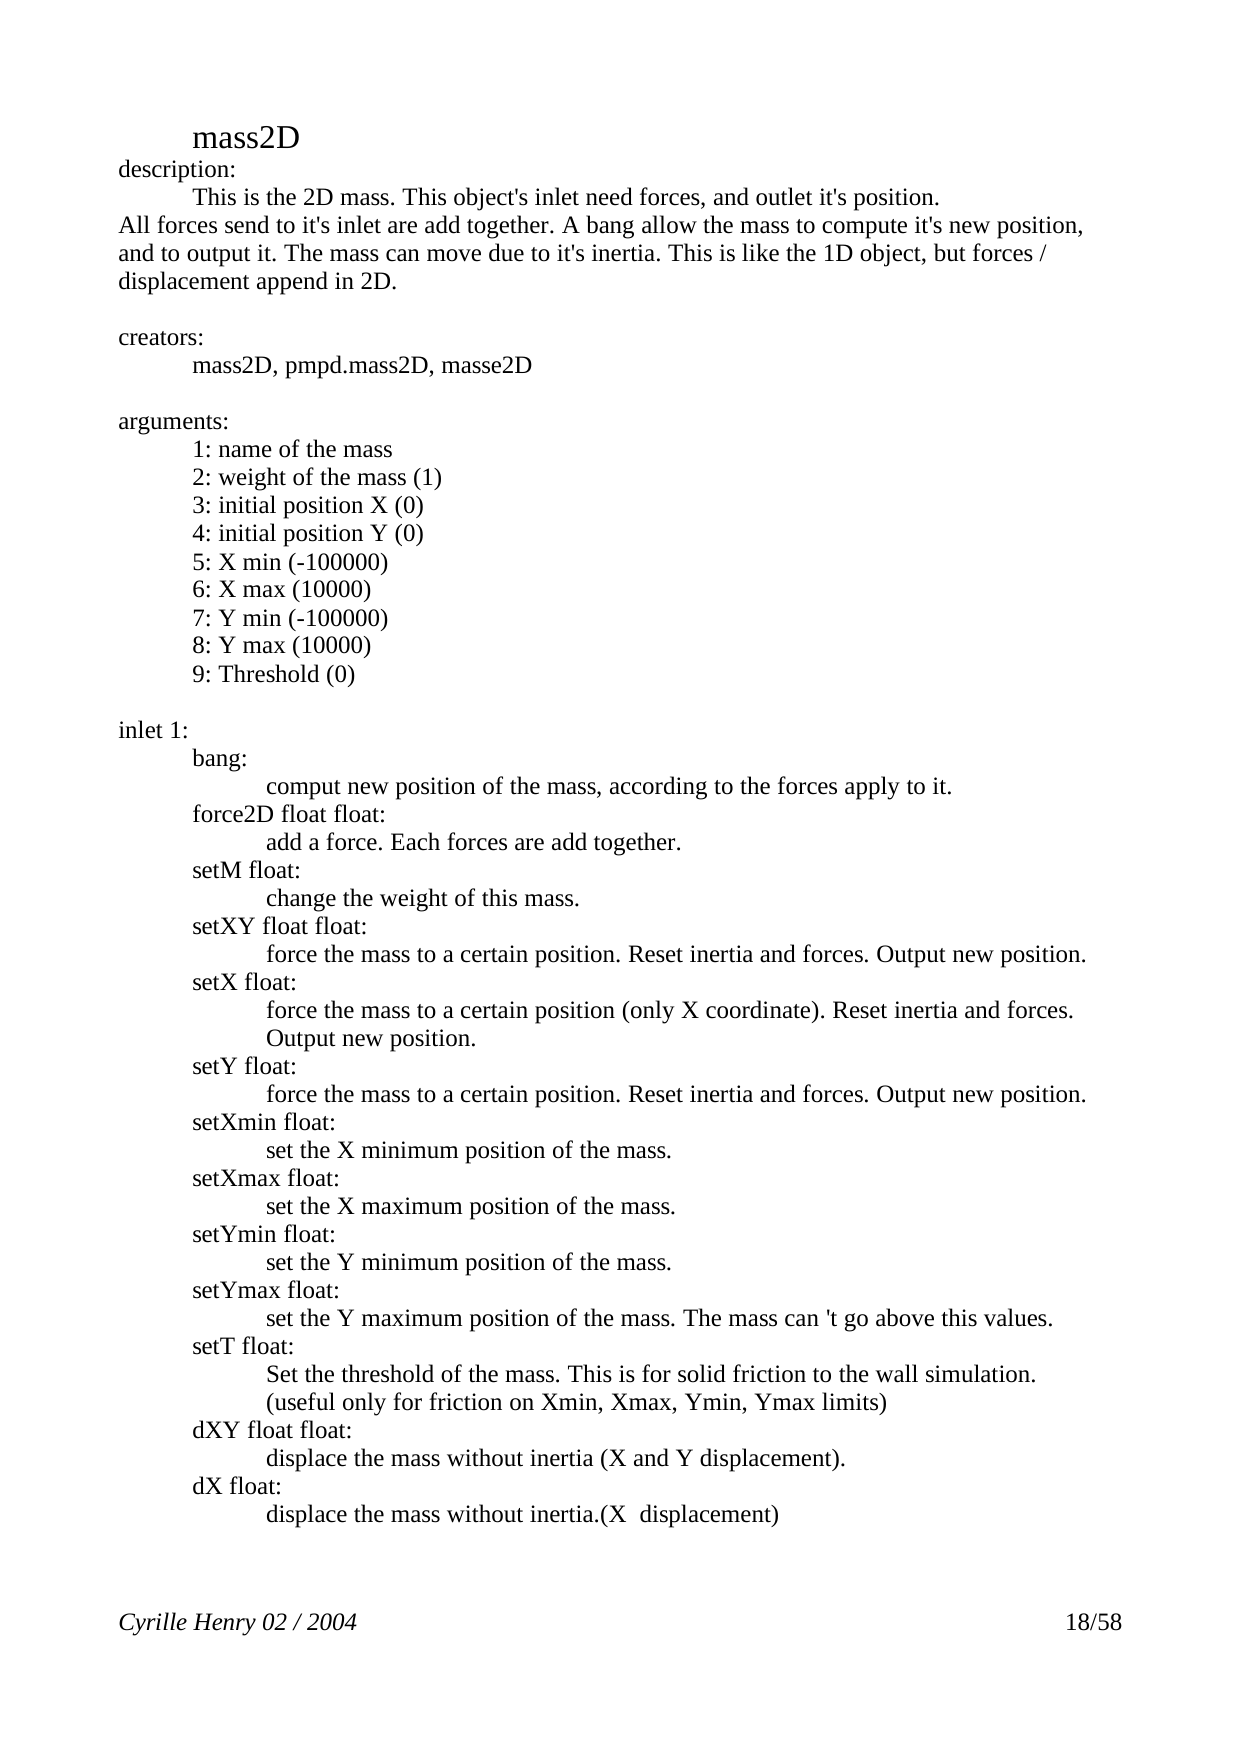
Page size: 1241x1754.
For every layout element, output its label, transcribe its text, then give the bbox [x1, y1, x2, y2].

text displace the mass without inertia (X and Y displacement). [118, 1444, 1122, 1472]
text 6: X max (10000) [118, 575, 1122, 603]
text All forces send to it's inlet are add together. A bang allow the mass to compute it's new position, and to output it. The mass can move due to it's inertia. This is like the 1D object, but forces / displacement append in 2D. [118, 211, 1122, 295]
text comput new position of the mass, according to the forces apply to it. [118, 772, 1122, 799]
text force the mass to a certain position. Reset inertia and forces. Output new position. [118, 940, 1122, 968]
text setXmin float: [118, 1108, 1122, 1136]
text setXmax float: [118, 1164, 1122, 1192]
text setYmin float: [118, 1220, 1122, 1248]
text creators: [118, 323, 1122, 351]
text 4: initial position Y (0) [118, 519, 1122, 547]
text arguments: [118, 407, 1122, 435]
text 3: initial position X (0) [118, 491, 1122, 519]
text inlet 1: [118, 716, 1122, 743]
text set the Y maximum position of the mass. The mass can 't go above this values. [118, 1304, 1122, 1332]
text mass2D [118, 118, 1122, 155]
text description: [118, 155, 1122, 183]
text setX float: [118, 968, 1122, 996]
text set the Y minimum position of the mass. [118, 1248, 1122, 1276]
text setM float: [118, 856, 1122, 884]
text 8: Y max (10000) [118, 631, 1122, 659]
text displace the mass without inertia.(X displacement) [118, 1500, 1122, 1528]
text force the mass to a certain position (only X coordinate). Reset inertia and forces. Output new position. [118, 996, 1122, 1052]
text 1: name of the mass [118, 435, 1122, 463]
text bang: [118, 743, 1122, 772]
text 5: X min (-100000) [118, 547, 1122, 575]
text mass2D, pmpd.mass2D, masse2D [118, 351, 1122, 379]
text change the weight of this mass. [118, 884, 1122, 912]
text 9: Threshold (0) [118, 659, 1122, 687]
text Set the threshold of the mass. This is for solid friction to the wall simulation. (useful only for friction on Xmin, Xmax, Ymin, Ymax limits) [118, 1360, 1122, 1416]
text setXY float float: [118, 912, 1122, 940]
text setYmax float: [118, 1276, 1122, 1304]
text This is the 2D mass. This object's inlet need forces, and outlet it's position. [118, 183, 1122, 211]
text dX float: [118, 1472, 1122, 1500]
text setY float: [118, 1052, 1122, 1080]
text force2D float float: [118, 799, 1122, 828]
text setT float: [118, 1332, 1122, 1360]
text force the mass to a certain position. Reset inertia and forces. Output new position. [118, 1080, 1122, 1108]
text add a force. Each forces are add together. [118, 828, 1122, 856]
text set the X maximum position of the mass. [118, 1192, 1122, 1220]
text 7: Y min (-100000) [118, 603, 1122, 631]
text set the X minimum position of the mass. [118, 1136, 1122, 1164]
text 2: weight of the mass (1) [118, 463, 1122, 491]
text dXY float float: [118, 1416, 1122, 1444]
